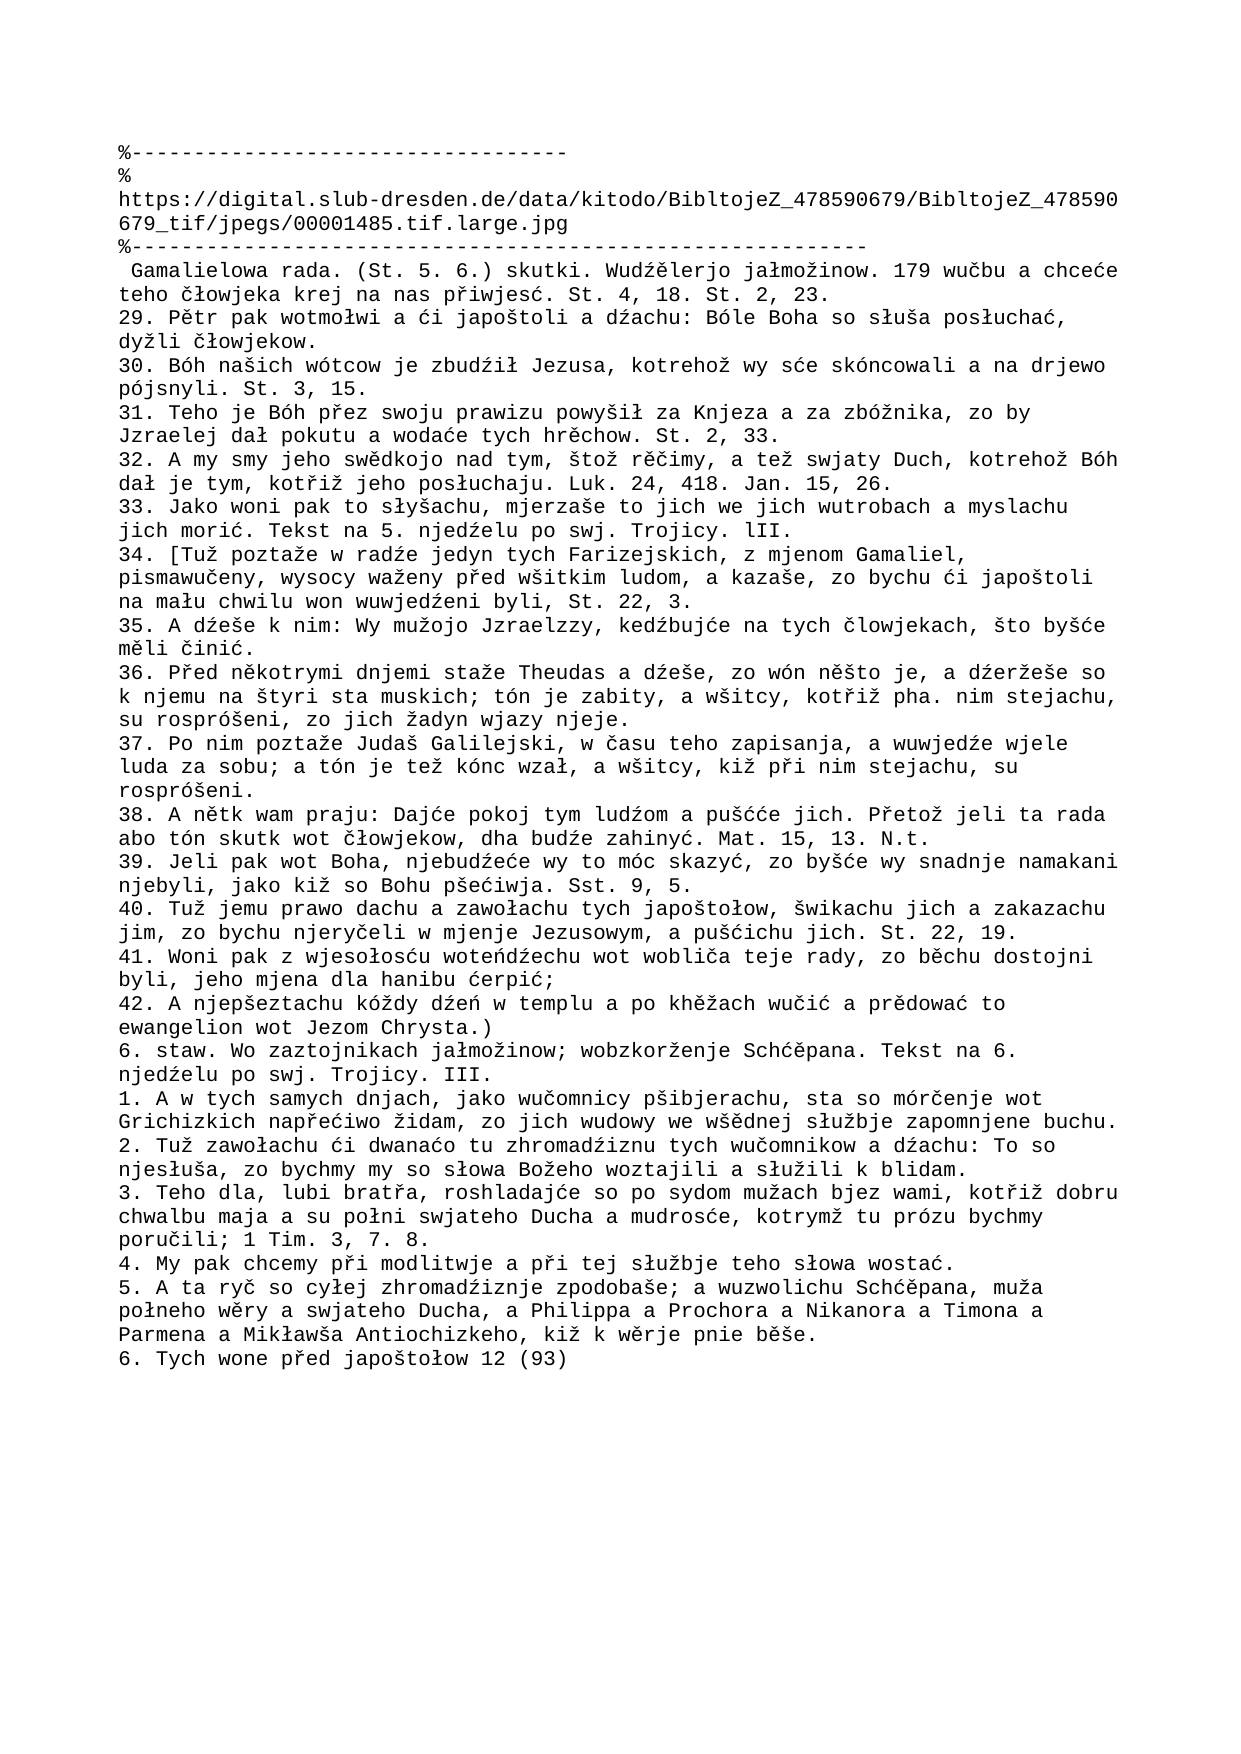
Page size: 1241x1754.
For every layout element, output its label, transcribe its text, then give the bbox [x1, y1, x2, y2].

text 1. A w tych samych dnjach, jako wučomnicy pšibjerachu, sta so mórčenje wot Grichizkich napřećiwo židam, zo jich wudowy we wšědnej słužbje zapomnjene buchu. [118, 1088, 1122, 1135]
text 3. Teho dla, lubi bratřa, roshladajće so po sydom mužach bjez wami, kotřiž dobru chwalbu maja a su połni swjateho Ducha a mudrosće, kotrymž tu prózu bychmy poručili; 1 Tim. 3, 7. 8. [118, 1182, 1122, 1253]
text 6. Tych wone před japoštołow 12 (93) [118, 1348, 1122, 1371]
text 37. Po nim poztaže Judaš Galilejski, w času teho zapisanja, a wuwjedźe wjele luda za sobu; a tón je tež kónc wzał, a wšitcy, kiž při nim stejachu, su rospróšeni. [118, 733, 1122, 804]
text 38. A nětk wam praju: Dajće pokoj tym ludźom a pušćće jich. Přetož jeli ta rada abo tón skutk wot čłowjekow, dha budźe zahinyć. Mat. 15, 13. N.t. [118, 804, 1122, 851]
text 32. A my smy jeho swědkojo nad tym, štož rěčimy, a tež swjaty Duch, kotrehož Bóh dał je tym, kotřiž jeho posłuchaju. Luk. 24, 418. Jan. 15, 26. [118, 449, 1122, 496]
text 5. A ta ryč so cyłej zhromadźiznje zpodobaše; a wuzwolichu Schćěpana, muža połneho wěry a swjateho Ducha, a Philippa a Prochora a Nikanora a Timona a Parmena a Mikławša Antiochizkeho, kiž k wěrje pnie běše. [118, 1277, 1122, 1348]
text 39. Jeli pak wot Boha, njebudźeće wy to móc skazyć, zo byšće wy snadnje namakani njebyli, jako kiž so Bohu pšećiwja. Sst. 9, 5. [118, 851, 1122, 898]
text 2. Tuž zawołachu ći dwanaćo tu zhromadźiznu tych wučomnikow a dźachu: To so njesłuša, zo bychmy my so słowa Božeho woztajili a słužili k blidam. [118, 1135, 1122, 1182]
text 41. Woni pak z wjesołosću woteńdźechu wot wobliča teje rady, zo běchu dostojni byli, jeho mjena dla hanibu ćerpić; [118, 946, 1122, 993]
text Gamalielowa rada. (St. 5. 6.) skutki. Wudźělerjo jałmožinow. 179 wučbu a chceće teho čłowjeka krej na nas přiwjesć. St. 4, 18. St. 2, 23. [118, 260, 1122, 307]
text 30. Bóh našich wótcow je zbudźił Jezusa, kotrehož wy sće skóncowali a na drjewo pójsnyli. St. 3, 15. [118, 354, 1122, 402]
text 31. Teho je Bóh přez swoju prawizu powyšił za Knjeza a za zbóžnika, zo by Jzraelej dał pokutu a wodaće tych hrěchow. St. 2, 33. [118, 402, 1122, 449]
text 4. My pak chcemy při modlitwje a při tej słužbje teho słowa wostać. [118, 1253, 1122, 1277]
text 42. A njepšeztachu kóždy dźeń w templu a po khěžach wučić a prědować to ewangelion wot Jezom Chrysta.) [118, 993, 1122, 1040]
text 6. staw. Wo zaztojnikach jałmožinow; wobzkorženje Schćěpana. Tekst na 6. njedźelu po swj. Trojicy. III. [118, 1040, 1122, 1088]
text 36. Před někotrymi dnjemi staže Theudas a dźeše, zo wón něšto je, a dźeržeše so k njemu na štyri sta muskich; tón je zabity, a wšitcy, kotřiž pha. nim stejachu, su rospróšeni, zo jich žadyn wjazy njeje. [118, 662, 1122, 733]
text % https://digital.slub-dresden.de/data/kitodo/BibltojeZ_478590679/BibltojeZ_478590679_tif/jpegs/00001485.tif.large.jpg [118, 165, 1122, 236]
text 40. Tuž jemu prawo dachu a zawołachu tych japoštołow, šwikachu jich a zakazachu jim, zo bychu njeryčeli w mjenje Jezusowym, a pušćichu jich. St. 22, 19. [118, 898, 1122, 946]
text 35. A dźeše k nim: Wy mužojo Jzraelzzy, kedźbujće na tych člowjekach, što byšće měli činić. [118, 615, 1122, 662]
text 34. [Tuž poztaže w radźe jedyn tych Farizejskich, z mjenom Gamaliel, pismawučeny, wysocy waženy před wšitkim ludom, a kazaše, zo bychu ći japoštoli na mału chwilu won wuwjedźeni byli, St. 22, 3. [118, 544, 1122, 615]
text 33. Jako woni pak to słyšachu, mjerzaše to jich we jich wutrobach a myslachu jich morić. Tekst na 5. njedźelu po swj. Trojicy. lII. [118, 496, 1122, 544]
text 29. Pětr pak wotmołwi a ći japoštoli a dźachu: Bóle Boha so słuša posłuchać, dyžli čłowjekow. [118, 307, 1122, 354]
text %----------------------------------------------------------- [118, 236, 1122, 260]
text %----------------------------------- [118, 142, 1122, 165]
